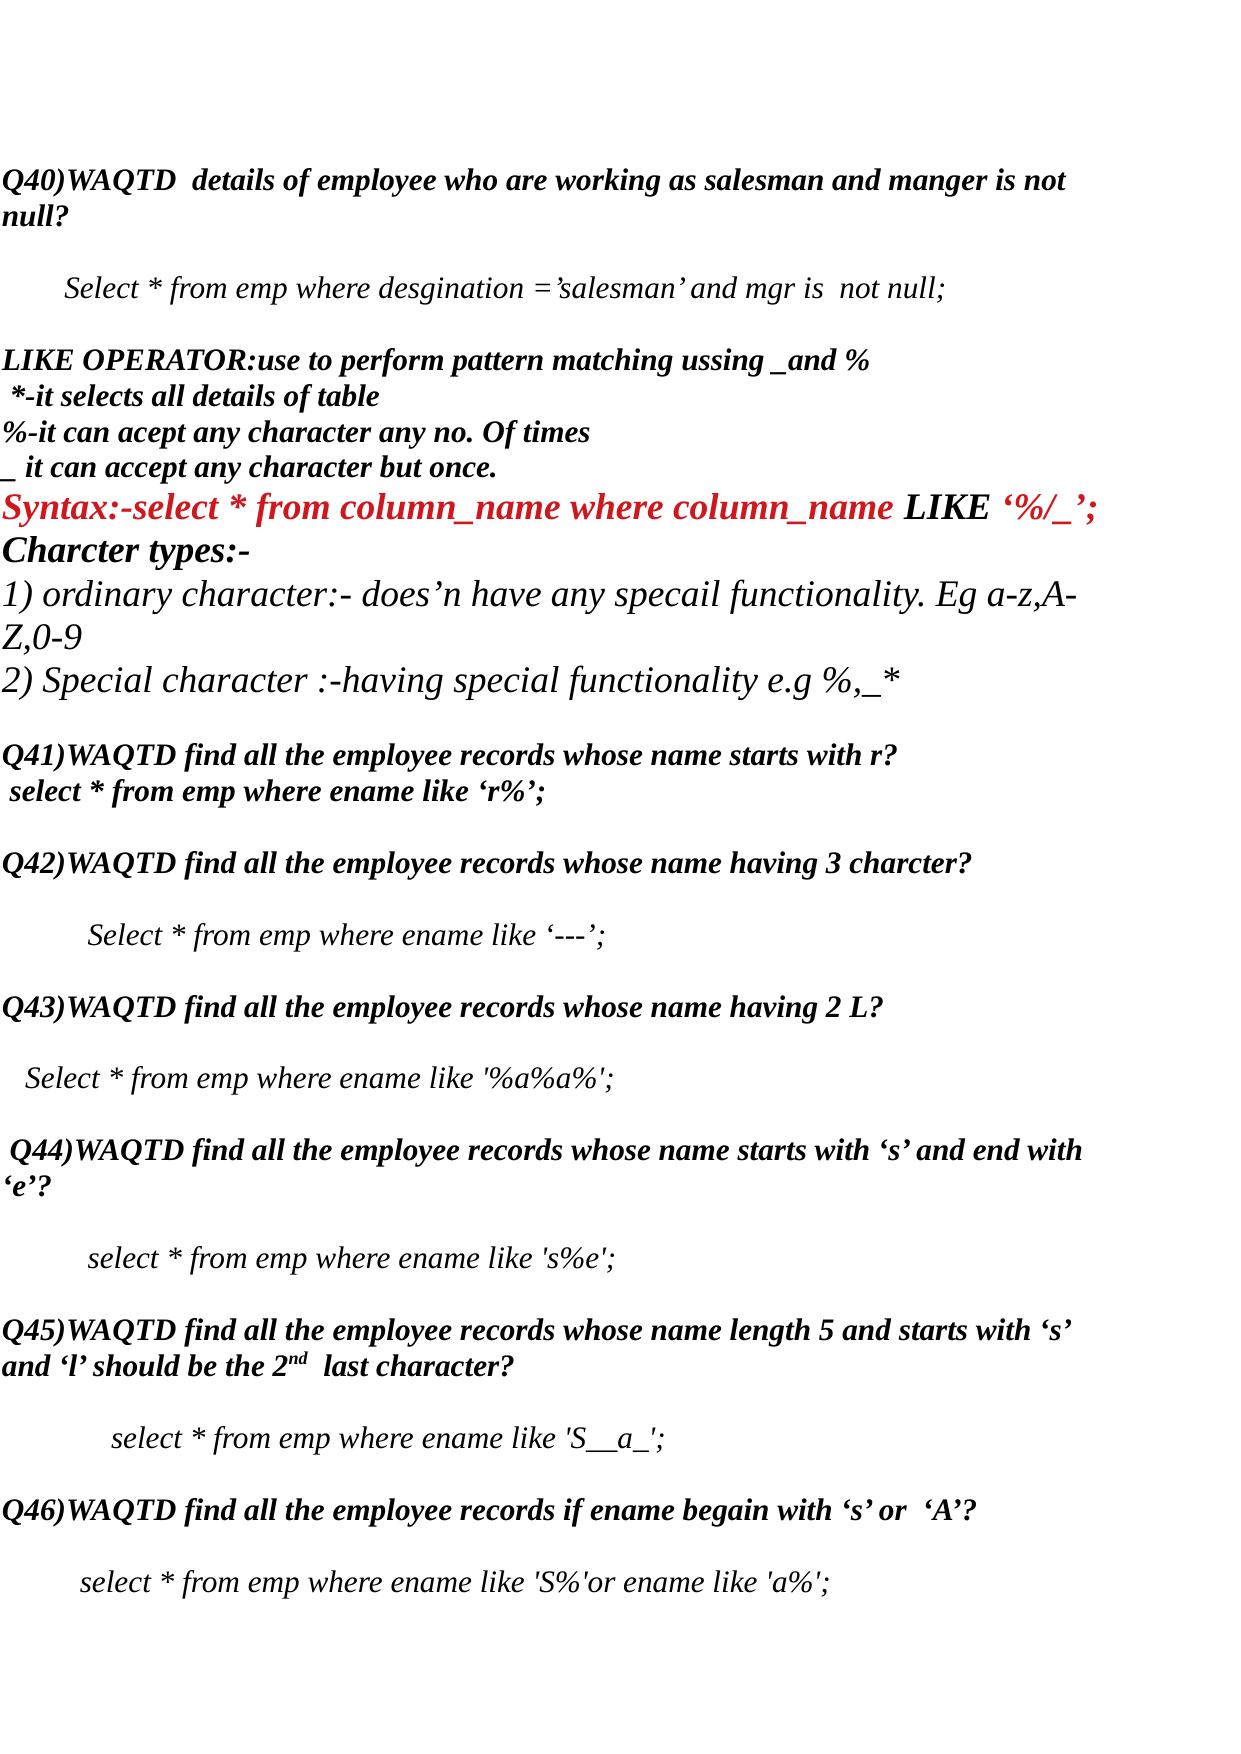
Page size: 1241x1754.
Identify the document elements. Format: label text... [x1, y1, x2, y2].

text Q40)WAQTD details of employee who are working as salesman and manger is not null? [2, 161, 1123, 233]
text select * from emp where ename like 's%e'; [2, 1239, 1123, 1275]
text Q45)WAQTD find all the employee records whose name length 5 and starts with ‘s’ and ‘l’ should be the 2nd last character? [2, 1311, 1123, 1383]
text select * from emp where ename like ‘r%’; [2, 772, 1123, 808]
text ​ [2, 1203, 1123, 1239]
text *-it selects all details of table [2, 377, 1123, 413]
text Syntax:-select * from column_name where column_name LIKE ‘%/_’; [2, 485, 1123, 528]
text Select * from emp where desgination =’salesman’ and mgr is not null; [2, 269, 1123, 305]
text _ it can accept any character but once. [2, 449, 1123, 485]
text LIKE OPERATOR:use to perform pattern matching ussing _and % [2, 341, 1123, 377]
text Charcter types:- [2, 528, 1123, 571]
text Q42)WAQTD find all the employee records whose name having 3 charcter? [2, 844, 1123, 880]
text %-it can acept any character any no. Of times [2, 413, 1123, 449]
text Select * from emp where ename like ‘---’; [2, 916, 1123, 952]
text select * from emp where ename like 'S%'or ename like 'a%'; [2, 1563, 1123, 1599]
text 2) Special character :-having special functionality e.g %,_* [2, 657, 1123, 700]
text Q43)WAQTD find all the employee records whose name having 2 L? [2, 988, 1123, 1024]
text select * from emp where ename like 'S__a_'; [2, 1419, 1123, 1455]
text 1) ordinary character:- does’n have any specail functionality. Eg a-z,A-Z,0-9 [2, 571, 1123, 657]
text Q44)WAQTD find all the employee records whose name starts with ‘s’ and end with ‘e’? [2, 1132, 1123, 1203]
text Select * from emp where ename like '%a%a%'; [2, 1060, 1123, 1096]
text Q46)WAQTD find all the employee records if ename begain with ‘s’ or ‘A’? [2, 1491, 1123, 1527]
text Q41)WAQTD find all the employee records whose name starts with r? [2, 736, 1123, 772]
